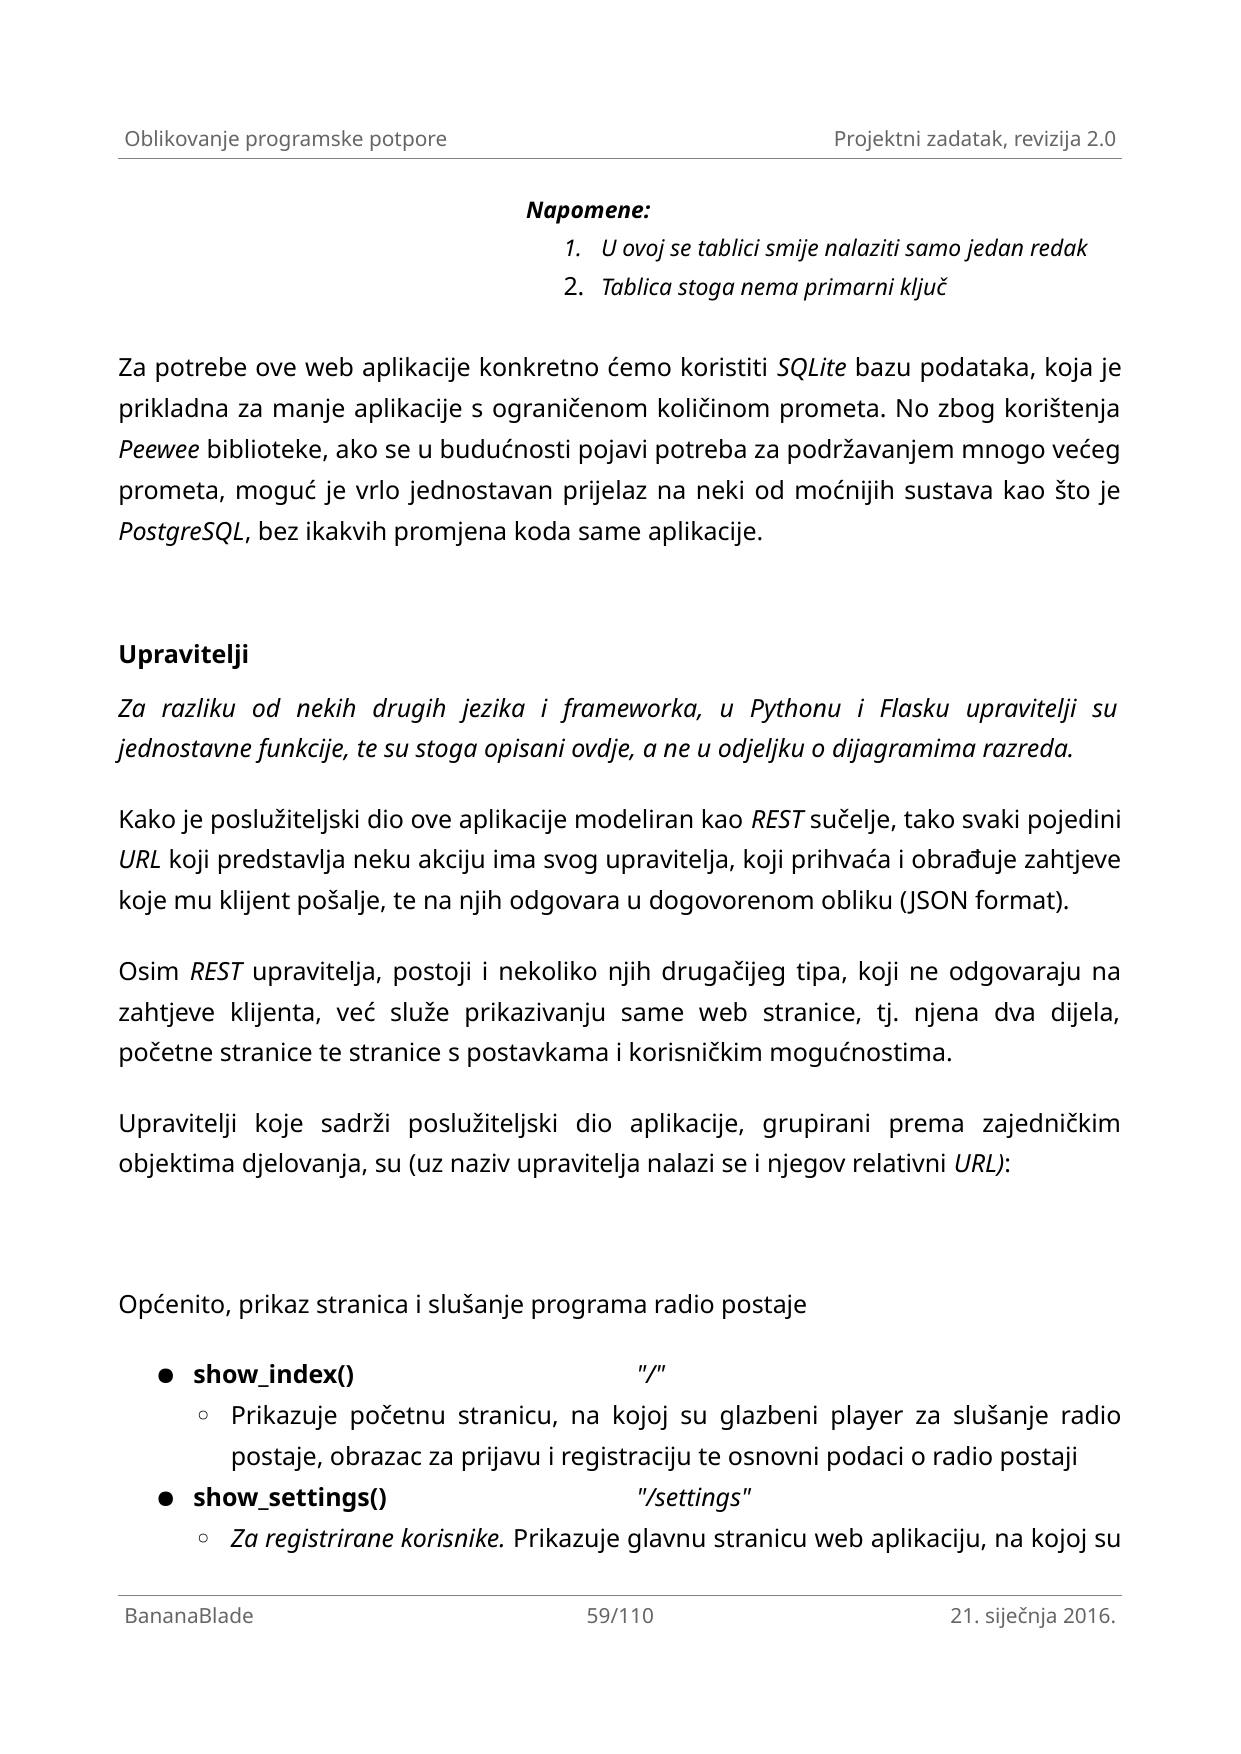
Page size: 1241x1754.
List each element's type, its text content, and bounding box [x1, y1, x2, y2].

list Prikazuje početnu stranicu, na kojoj su glazbeni player za slušanje radio postaje, obrazac za prijavu i registraciju te osnovni podaci o radio postaji [193, 1398, 1122, 1473]
text Osim REST upravitelja, postoji i nekoliko njih drugačijeg tipa, koji ne odgovaraju na zahtjeve klijenta, već služe prikazivanju same web stranice, tj. njena dva dijela, početne stranice te stranice s postavkama i korisničkim mogućnostima. [118, 953, 1122, 1069]
text Općenito, prikaz stranica i slušanje programa radio postaje [118, 1287, 1122, 1321]
table_cell Napomene: U ovoj se tablici smije nalaziti samo jedan redak Tablica stoga nema primarni ključ [496, 188, 1123, 309]
subtitle Upravitelji [118, 637, 1122, 671]
text Za razliku od nekih drugih jezika i frameworka, u Pythonu i Flasku upravitelji su jednostavne funkcije, te su stoga opisani ovdje, a ne u odjeljku o dijagramima razreda. [118, 690, 1122, 765]
text Za potrebe ove web aplikacije konkretno ćemo koristiti SQLite bazu podataka, koja je prikladna za manje aplikacije s ograničenom količinom prometa. No zbog korištenja Peewee biblioteke, ako se u budućnosti pojavi potreba za podržavanjem mnogo većeg prometa, moguć je vrlo jednostavan prijelaz na neki od moćnijih sustava kao što je PostgreSQL, bez ikakvih promjena koda same aplikacije. [118, 350, 1122, 547]
list show_index() "/" [156, 1357, 1122, 1391]
text Upravitelji koje sadrži poslužiteljski dio aplikacije, grupirani prema zajedničkim objektima djelovanja, su (uz naziv upravitelja nalazi se i njegov relativni URL): [118, 1105, 1122, 1180]
text Kako je poslužiteljski dio ove aplikacije modeliran kao REST sučelje, tako svaki pojedini URL koji predstavlja neku akciju ima svog upravitelja, koji prihvaća i obrađuje zahtjeve koje mu klijent pošalje, te na njih odgovara u dogovorenom obliku (JSON format). [118, 801, 1122, 917]
list show_settings() "/settings" [156, 1479, 1122, 1514]
table_cell [118, 188, 496, 309]
list Za registrirane korisnike. Prikazuje glavnu stranicu web aplikaciju, na kojoj su [193, 1520, 1122, 1554]
